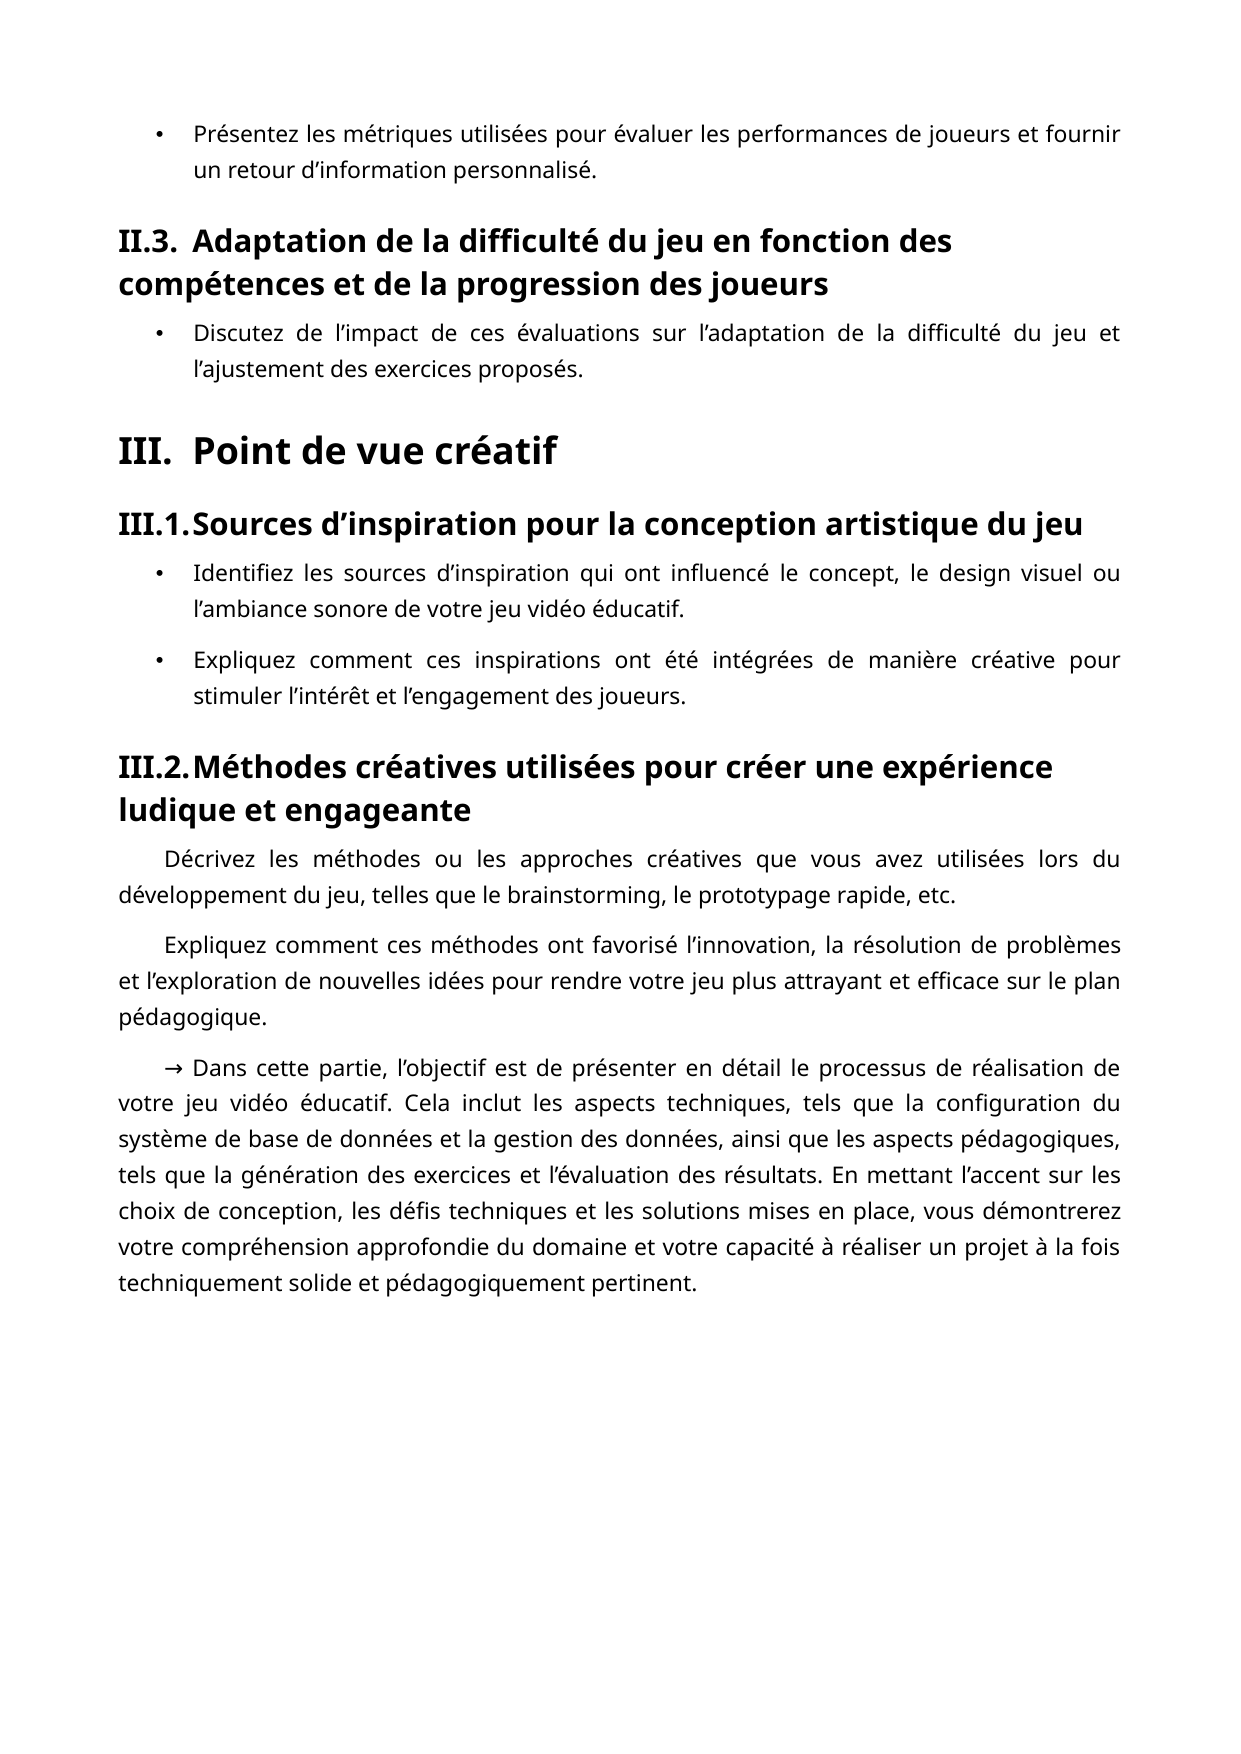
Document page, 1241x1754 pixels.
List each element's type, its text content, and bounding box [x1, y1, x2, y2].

list Présentez les métriques utilisées pour évaluer les performances de joueurs et fournir un retour d’information personnalisé. [156, 118, 1122, 185]
list Discutez de l’impact de ces évaluations sur l’adaptation de la difficulté du jeu et l’ajustement des exercices proposés. [156, 317, 1122, 384]
text → Dans cette partie, l’objectif est de présenter en détail le processus de réalisation de votre jeu vidéo éducatif. Cela inclut les aspects techniques, tels que la configuration du système de base de données et la gestion des données, ainsi que les aspects pédagogiques, tels que la génération des exercices et l’évaluation des résultats. En mettant l’accent sur les choix de conception, les défis techniques et les solutions mises en place, vous démontrerez votre compréhension approfondie du domaine et votre capacité à réaliser un projet à la fois techniquement solide et pédagogiquement pertinent. [118, 1051, 1122, 1298]
subtitle Point de vue créatif [118, 424, 1122, 475]
subtitle Adaptation de la difficulté du jeu en fonction des compétences et de la progression des joueurs [118, 219, 1122, 304]
subtitle Méthodes créatives utilisées pour créer une expérience ludique et engageante [118, 745, 1122, 830]
list Expliquez comment ces inspirations ont été intégrées de manière créative pour stimuler l’intérêt et l’engagement des joueurs. [156, 644, 1122, 711]
text Décrivez les méthodes ou les approches créatives que vous avez utilisées lors du développement du jeu, telles que le brainstorming, le prototypage rapide, etc. [118, 843, 1122, 910]
text Expliquez comment ces méthodes ont favorisé l’innovation, la résolution de problèmes et l’exploration de nouvelles idées pour rendre votre jeu plus attrayant et efficace sur le plan pédagogique. [118, 929, 1122, 1032]
list Identifiez les sources d’inspiration qui ont influencé le concept, le design visuel ou l’ambiance sonore de votre jeu vidéo éducatif. [156, 557, 1122, 624]
subtitle Sources d’inspiration pour la conception artistique du jeu [118, 502, 1122, 545]
